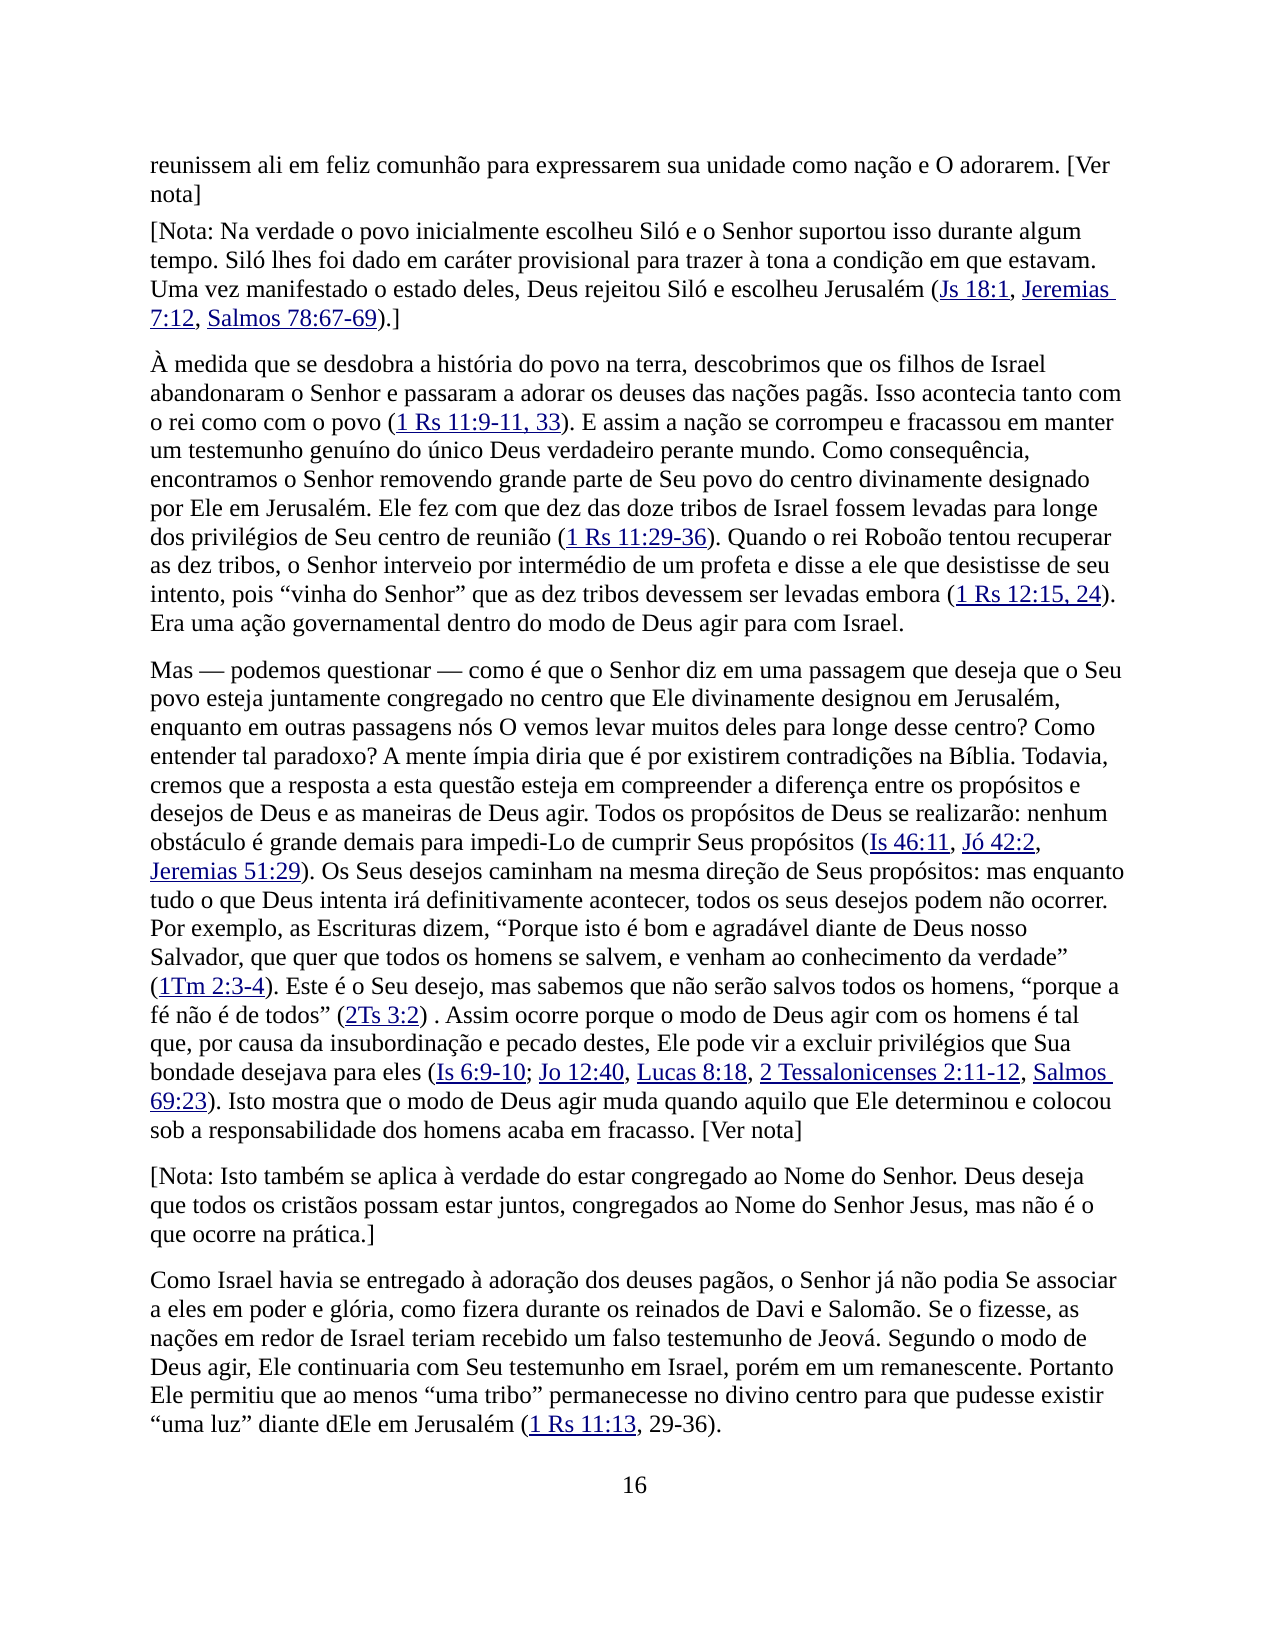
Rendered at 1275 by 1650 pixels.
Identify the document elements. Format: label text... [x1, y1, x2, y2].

text Como Israel havia se entregado à adoração dos deuses pagãos, o Senhor já não podia Se associar a eles em poder e glória, como fizera durante os reinados de Davi e Salomão. Se o fizesse, as nações em redor de Israel teriam recebido um falso testemunho de Jeová. Segundo o modo de Deus agir, Ele continuaria com Seu testemunho em Israel, porém em um remanescente. Portanto Ele permitiu que ao menos “uma tribo” permanecesse no divino centro para que pudesse existir “uma luz” diante dEle em Jerusalém (1 Rs 11:13, 29-36). [150, 1266, 1125, 1438]
text [Nota: Na verdade o povo inicialmente escolheu Siló e o Senhor suportou isso durante algum tempo. Siló lhes foi dado em caráter provisional para trazer à tona a condição em que estavam. Uma vez manifestado o estado deles, Deus rejeitou Siló e escolheu Jerusalém (Js 18:1, Jeremias 7:12, Salmos 78:67-69).] [150, 216, 1125, 331]
text Mas — podemos questionar — como é que o Senhor diz em uma passagem que deseja que o Seu povo esteja juntamente congregado no centro que Ele divinamente designou em Jerusalém, enquanto em outras passagens nós O vemos levar muitos deles para longe desse centro? Como entender tal paradoxo? A mente ímpia diria que é por existirem contradições na Bíblia. Todavia, cremos que a resposta a esta questão esteja em compreender a diferença entre os propósitos e desejos de Deus e as maneiras de Deus agir. Todos os propósitos de Deus se realizarão: nenhum obstáculo é grande demais para impedi-Lo de cumprir Seus propósitos (Is 46:11, Jó 42:2, Jeremias 51:29). Os Seus desejos caminham na mesma direção de Seus propósitos: mas enquanto tudo o que Deus intenta irá definitivamente acontecer, todos os seus desejos podem não ocorrer. Por exemplo, as Escrituras dizem, “Porque isto é bom e agradável diante de Deus nosso Salvador, que quer que todos os homens se salvem, e venham ao conhecimento da verdade” (1Tm 2:3-4). Este é o Seu desejo, mas sabemos que não serão salvos todos os homens, “porque a fé não é de todos” (2Ts 3:2) . Assim ocorre porque o modo de Deus agir com os homens é tal que, por causa da insubordinação e pecado destes, Ele pode vir a excluir privilégios que Sua bondade desejava para eles (Is 6:9-10; Jo 12:40, Lucas 8:18, 2 Tessalonicenses 2:11-12, Salmos 69:23). Isto mostra que o modo de Deus agir muda quando aquilo que Ele determinou e colocou sob a responsabilidade dos homens acaba em fracasso. [Ver nota] [150, 655, 1125, 1143]
text reunissem ali em feliz comunhão para expressarem sua unidade como nação e O adorarem. [Ver nota] [150, 150, 1125, 207]
text [Nota: Isto também se aplica à verdade do estar congregado ao Nome do Senhor. Deus deseja que todos os cristãos possam estar juntos, congregados ao Nome do Senhor Jesus, mas não é o que ocorre na prática.] [150, 1161, 1125, 1248]
text À medida que se desdobra a história do povo na terra, descobrimos que os filhos de Israel abandonaram o Senhor e passaram a adorar os deuses das nações pagãs. Isso acontecia tanto com o rei como com o povo (1 Rs 11:9-11, 33). E assim a nação se corrompeu e fracassou em manter um testemunho genuíno do único Deus verdadeiro perante mundo. Como consequência, encontramos o Senhor removendo grande parte de Seu povo do centro divinamente designado por Ele em Jerusalém. Ele fez com que dez das doze tribos de Israel fossem levadas para longe dos privilégios de Seu centro de reunião (1 Rs 11:29-36). Quando o rei Roboão tentou recuperar as dez tribos, o Senhor interveio por intermédio de um profeta e disse a ele que desistisse de seu intento, pois “vinha do Senhor” que as dez tribos devessem ser levadas embora (1 Rs 12:15, 24). Era uma ação governamental dentro do modo de Deus agir para com Israel. [150, 349, 1125, 637]
